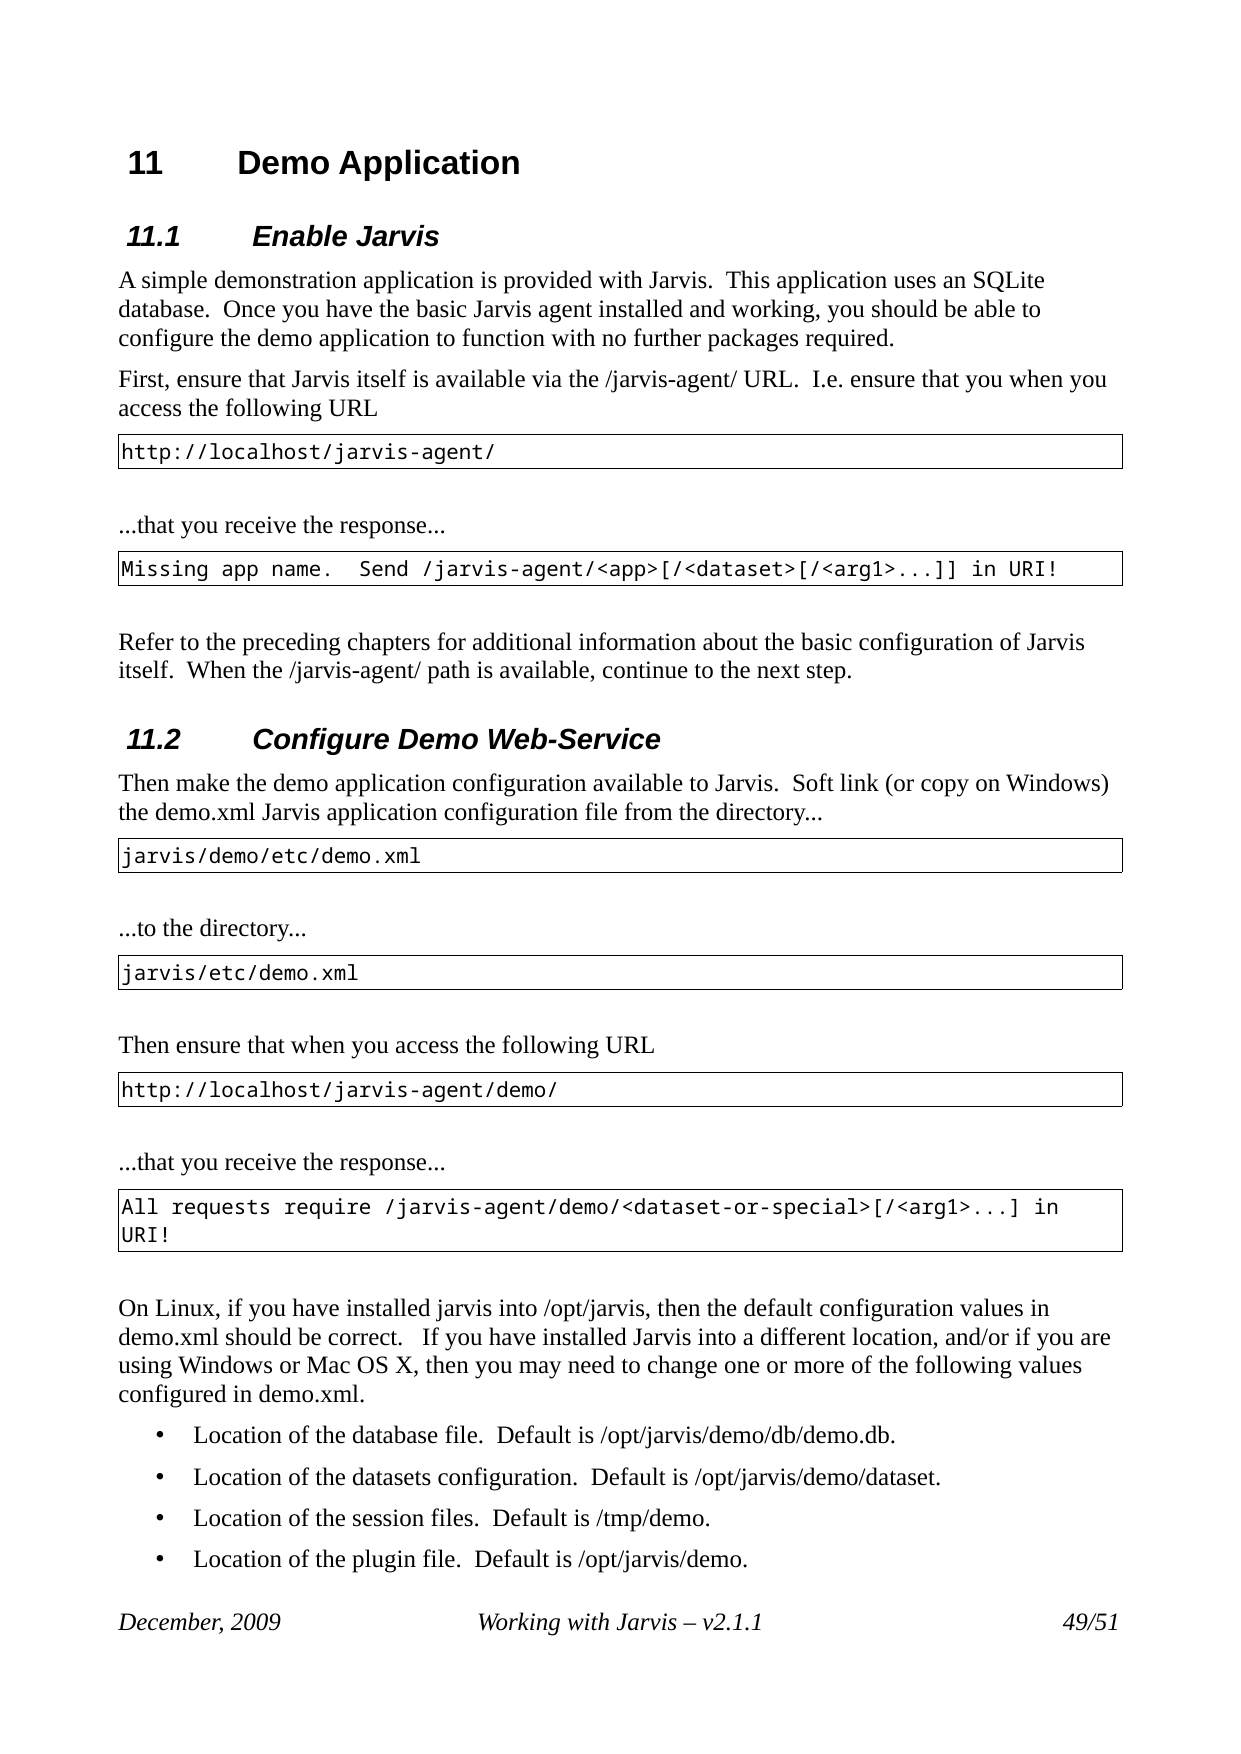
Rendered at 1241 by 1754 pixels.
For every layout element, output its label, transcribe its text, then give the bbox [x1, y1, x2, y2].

text Refer to the preceding chapters for additional information about the basic configuration of Jarvis itself. When the /jarvis-agent/ path is available, continue to the next step. [118, 627, 1122, 684]
text http://localhost/jarvis-agent/demo/ [119, 1073, 1122, 1106]
text On Linux, if you have installed jarvis into /opt/jarvis, then the default configuration values in demo.xml should be correct. If you have installed Jarvis into a different location, and/or if you are using Windows or Mac OS X, then you may need to change one or more of the following values configured in demo.xml. [118, 1293, 1122, 1408]
text ...to the directory... [118, 913, 1122, 942]
text jarvis/etc/demo.xml [119, 956, 1122, 989]
list Location of the datasets configuration. Default is /opt/jarvis/demo/dataset. [156, 1462, 1122, 1490]
list Location of the session files. Default is /tmp/demo. [156, 1503, 1122, 1532]
text Missing app name. Send /jarvis-agent/<app>[/<dataset>[/<arg1>...]] in URI! [119, 552, 1122, 585]
subtitle Demo Application [118, 143, 1122, 182]
subtitle Configure Demo Web-Service [118, 722, 1122, 755]
text jarvis/demo/etc/demo.xml [119, 839, 1122, 872]
text Then make the demo application configuration available to Jarvis. Soft link (or copy on Windows) the demo.xml Jarvis application configuration file from the directory... [118, 768, 1122, 825]
text Then ensure that when you access the following URL [118, 1031, 1122, 1059]
text All requests require /jarvis-agent/demo/<dataset-or-special>[/<arg1>...] in URI! [119, 1190, 1122, 1251]
subtitle Enable Jarvis [118, 219, 1122, 253]
text ...that you receive the response... [118, 1147, 1122, 1176]
list Location of the database file. Default is /opt/jarvis/demo/db/demo.db. [156, 1420, 1122, 1449]
text First, ensure that Jarvis itself is available via the /jarvis-agent/ URL. I.e. ensure that you when you access the following URL [118, 364, 1122, 422]
text ...that you receive the response... [118, 510, 1122, 538]
list Location of the plugin file. Default is /opt/jarvis/demo. [156, 1544, 1122, 1573]
text A simple demonstration application is provided with Jarvis. This application uses an SQLite database. Once you have the basic Jarvis agent installed and working, you should be able to configure the demo application to function with no further packages required. [118, 265, 1122, 352]
text http://localhost/jarvis-agent/ [119, 435, 1122, 468]
